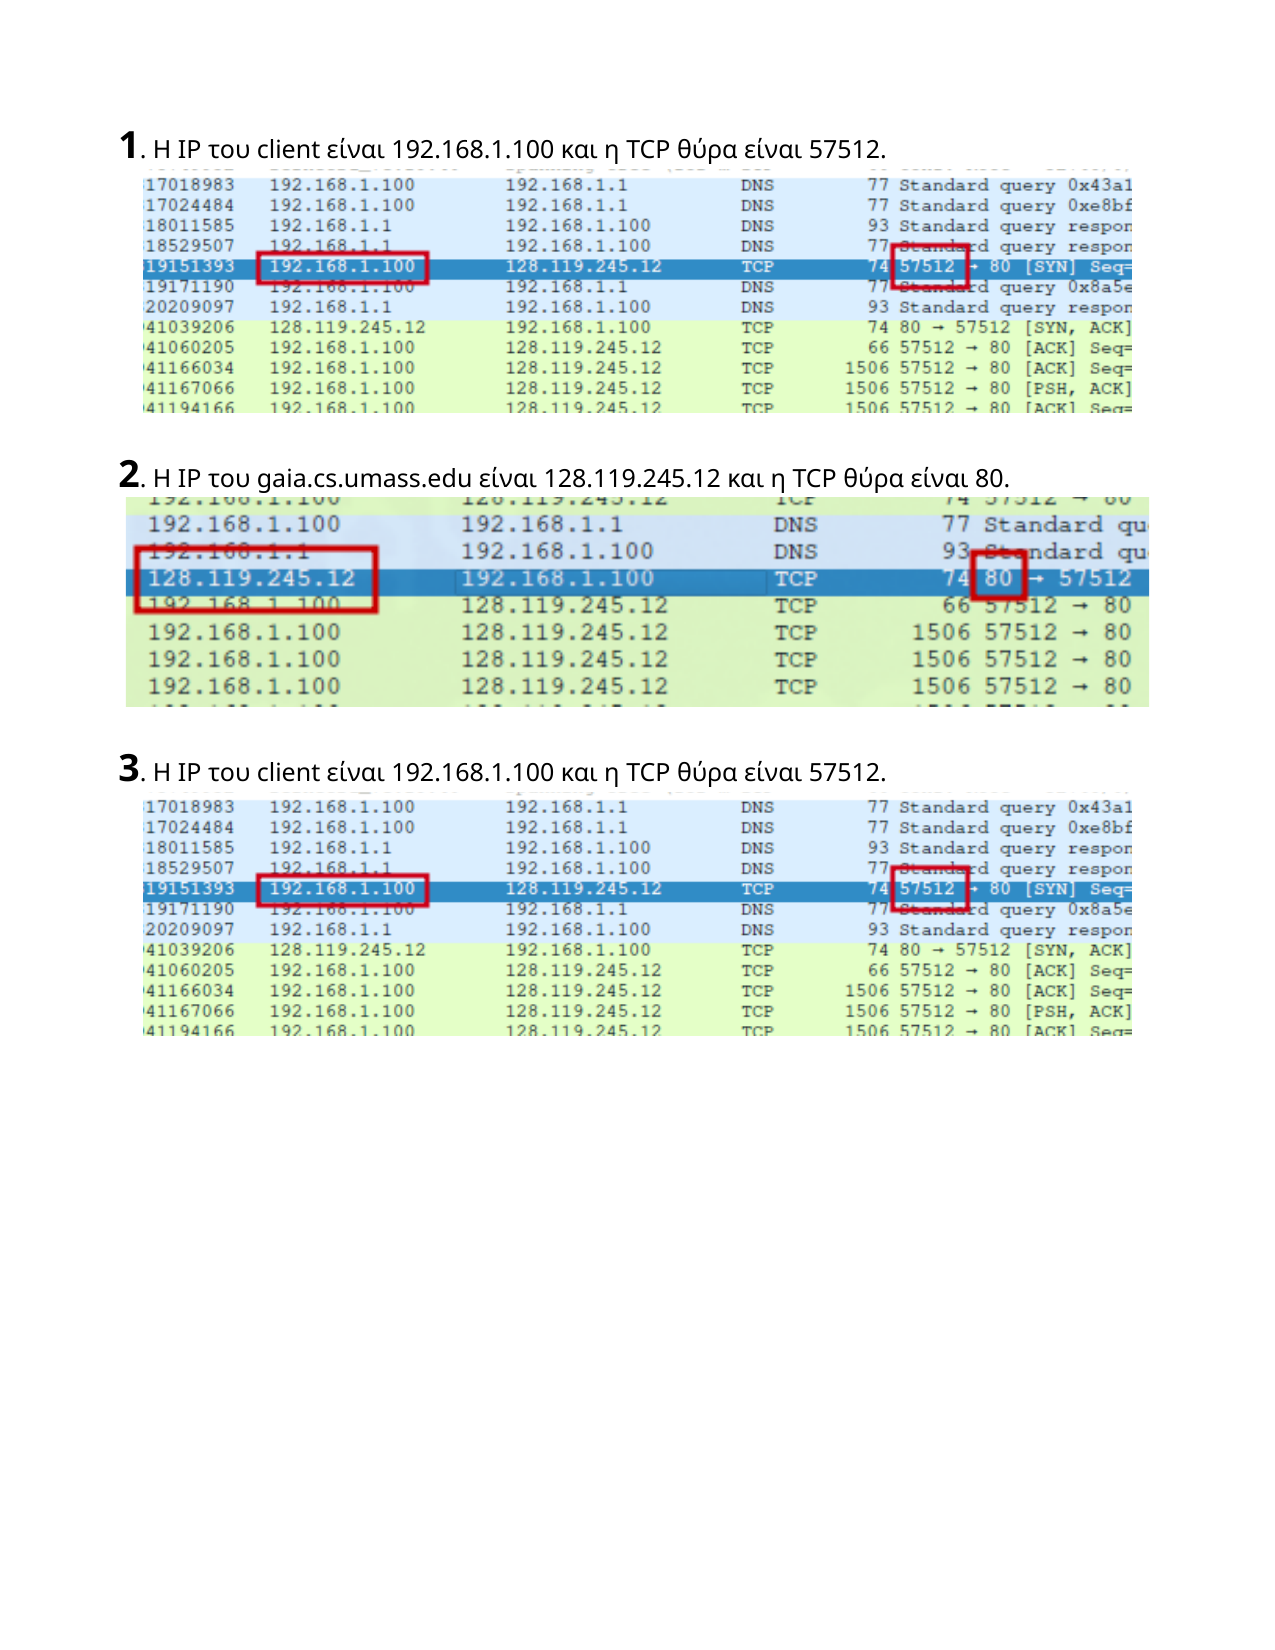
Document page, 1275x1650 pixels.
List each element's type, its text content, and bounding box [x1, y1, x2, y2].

text 2. Η IP του gaia.cs.umass.edu είναι 128.119.245.12 και η TCP θύρα είναι 80. [118, 447, 1157, 498]
text 3. Η IP του client είναι 192.168.1.100 και η TCP θύρα είναι 57512. [118, 741, 1157, 792]
text 1. Η IP του client είναι 192.168.1.100 και η TCP θύρα είναι 57512. [118, 118, 1157, 169]
picture [143, 169, 1132, 413]
picture [125, 497, 1150, 707]
picture [143, 792, 1132, 1036]
